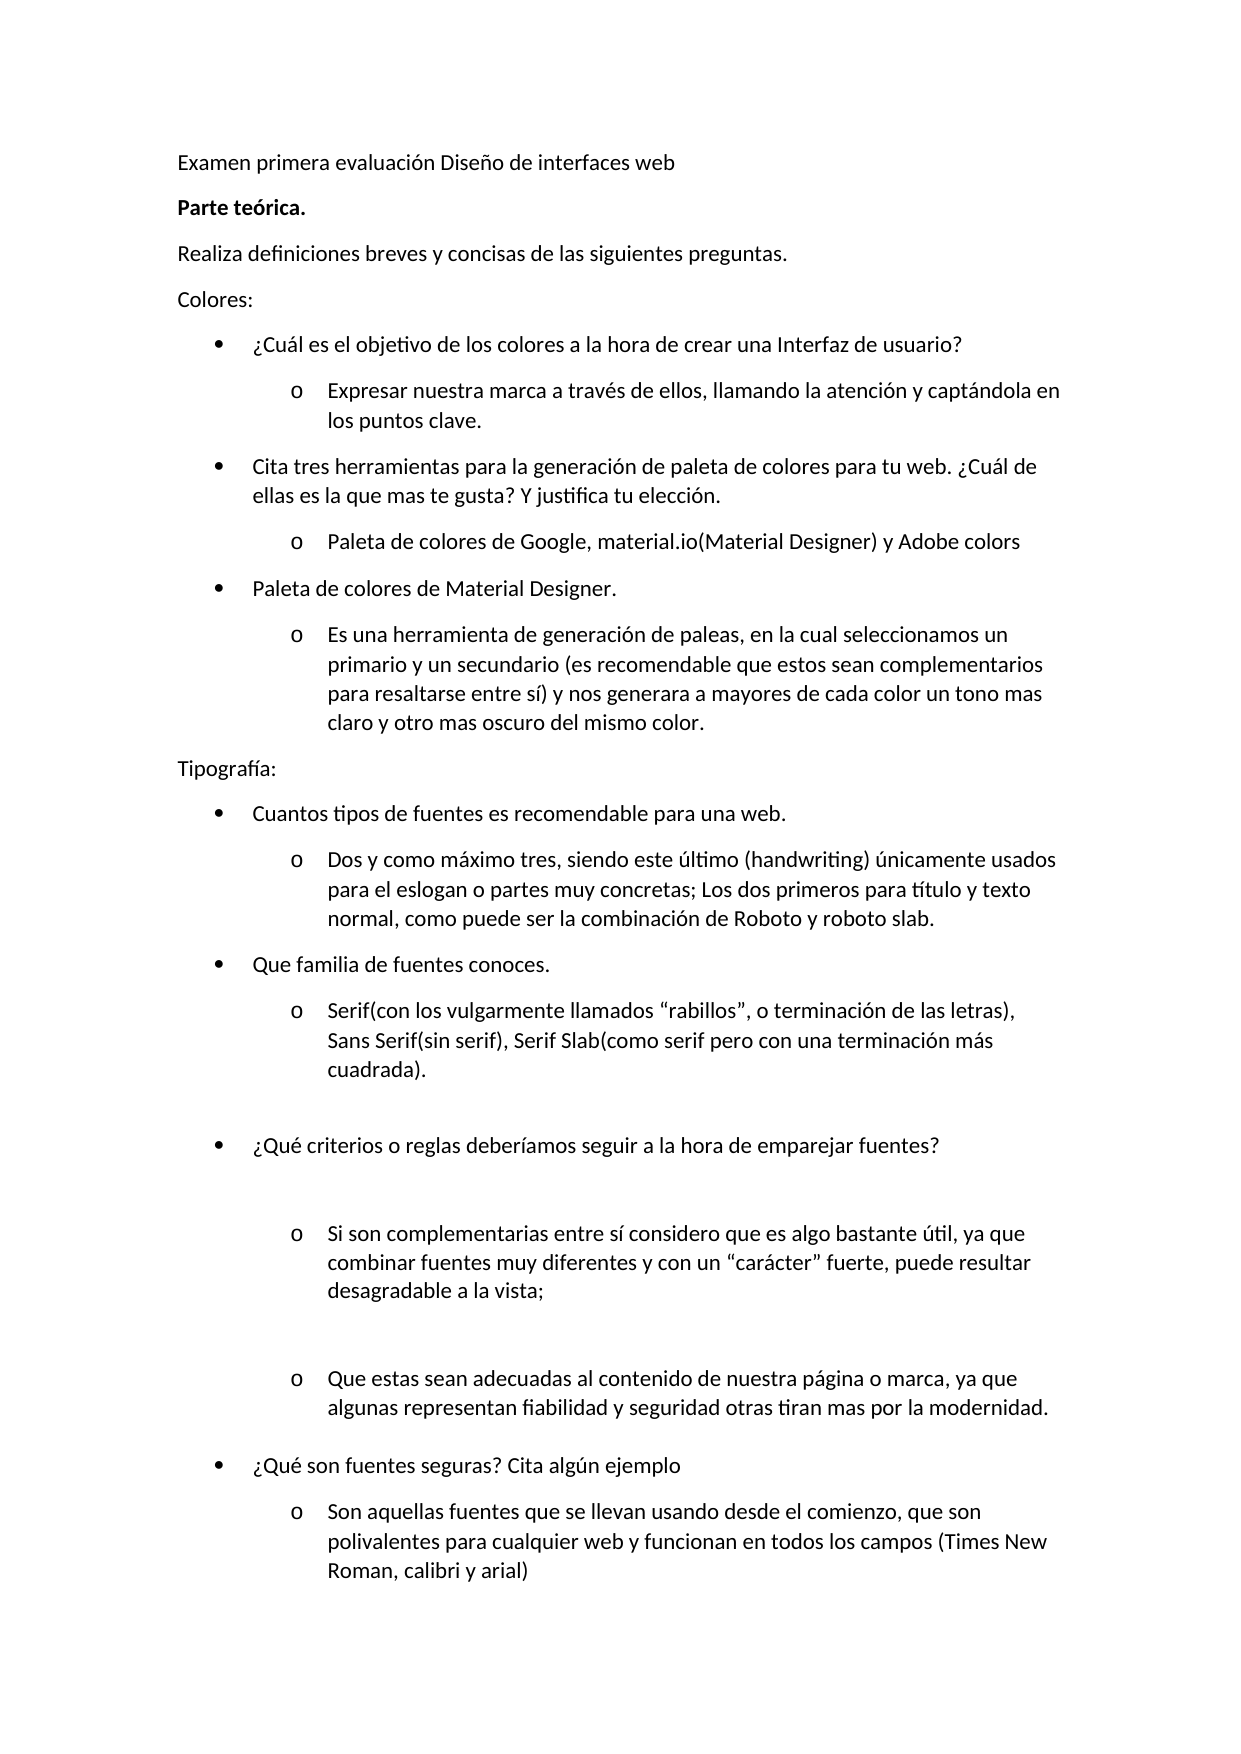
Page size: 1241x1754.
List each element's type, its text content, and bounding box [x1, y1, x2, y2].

list Cita tres herramientas para la generación de paleta de colores para tu web. ¿Cuál de ellas es la que mas te gusta? Y justifica tu elección. [215, 452, 1063, 509]
list ¿Qué criterios o reglas deberíamos seguir a la hora de emparejar fuentes? [215, 1131, 1063, 1159]
list Dos y como máximo tres, siendo este último (handwriting) únicamente usados para el eslogan o partes muy concretas; Los dos primeros para título y texto normal, como puede ser la combinación de Roboto y roboto slab. [290, 845, 1063, 932]
list Paleta de colores de Material Designer. [215, 574, 1063, 602]
text Colores: [177, 285, 1063, 313]
list Cuantos tipos de fuentes es recomendable para una web. [215, 799, 1063, 827]
list Que estas sean adecuadas al contenido de nuestra página o marca, ya que algunas representan fiabilidad y seguridad otras tiran mas por la modernidad. [290, 1364, 1063, 1421]
list Expresar nuestra marca a través de ellos, llamando la atención y captándola en los puntos clave. [290, 376, 1063, 434]
text Parte teórica. [177, 193, 1063, 221]
list Si son complementarias entre sí considero que es algo bastante útil, ya que combinar fuentes muy diferentes y con un “carácter” fuerte, puede resultar desagradable a la vista; [290, 1219, 1063, 1304]
list Son aquellas fuentes que se llevan usando desde el comienzo, que son polivalentes para cualquier web y funcionan en todos los campos (Times New Roman, calibri y arial) [290, 1497, 1063, 1584]
list Que familia de fuentes conoces. [215, 950, 1063, 978]
text Realiza definiciones breves y concisas de las siguientes preguntas. [177, 239, 1063, 267]
list ¿Qué son fuentes seguras? Cita algún ejemplo [215, 1451, 1063, 1479]
text Tipografía: [177, 754, 1063, 782]
list Es una herramienta de generación de paleas, en la cual seleccionamos un primario y un secundario (es recomendable que estos sean complementarios para resaltarse entre sí) y nos generara a mayores de cada color un tono mas claro y otro mas oscuro del mismo color. [290, 620, 1063, 736]
list ¿Cuál es el objetivo de los colores a la hora de crear una Interfaz de usuario? [215, 331, 1063, 358]
text Examen primera evaluación Diseño de interfaces web [177, 148, 1063, 176]
list Paleta de colores de Google, material.io(Material Designer) y Adobe colors [290, 527, 1063, 556]
list Serif(con los vulgarmente llamados “rabillos”, o terminación de las letras), Sans Serif(sin serif), Serif Slab(como serif pero con una terminación más cuadrada). [290, 996, 1063, 1083]
